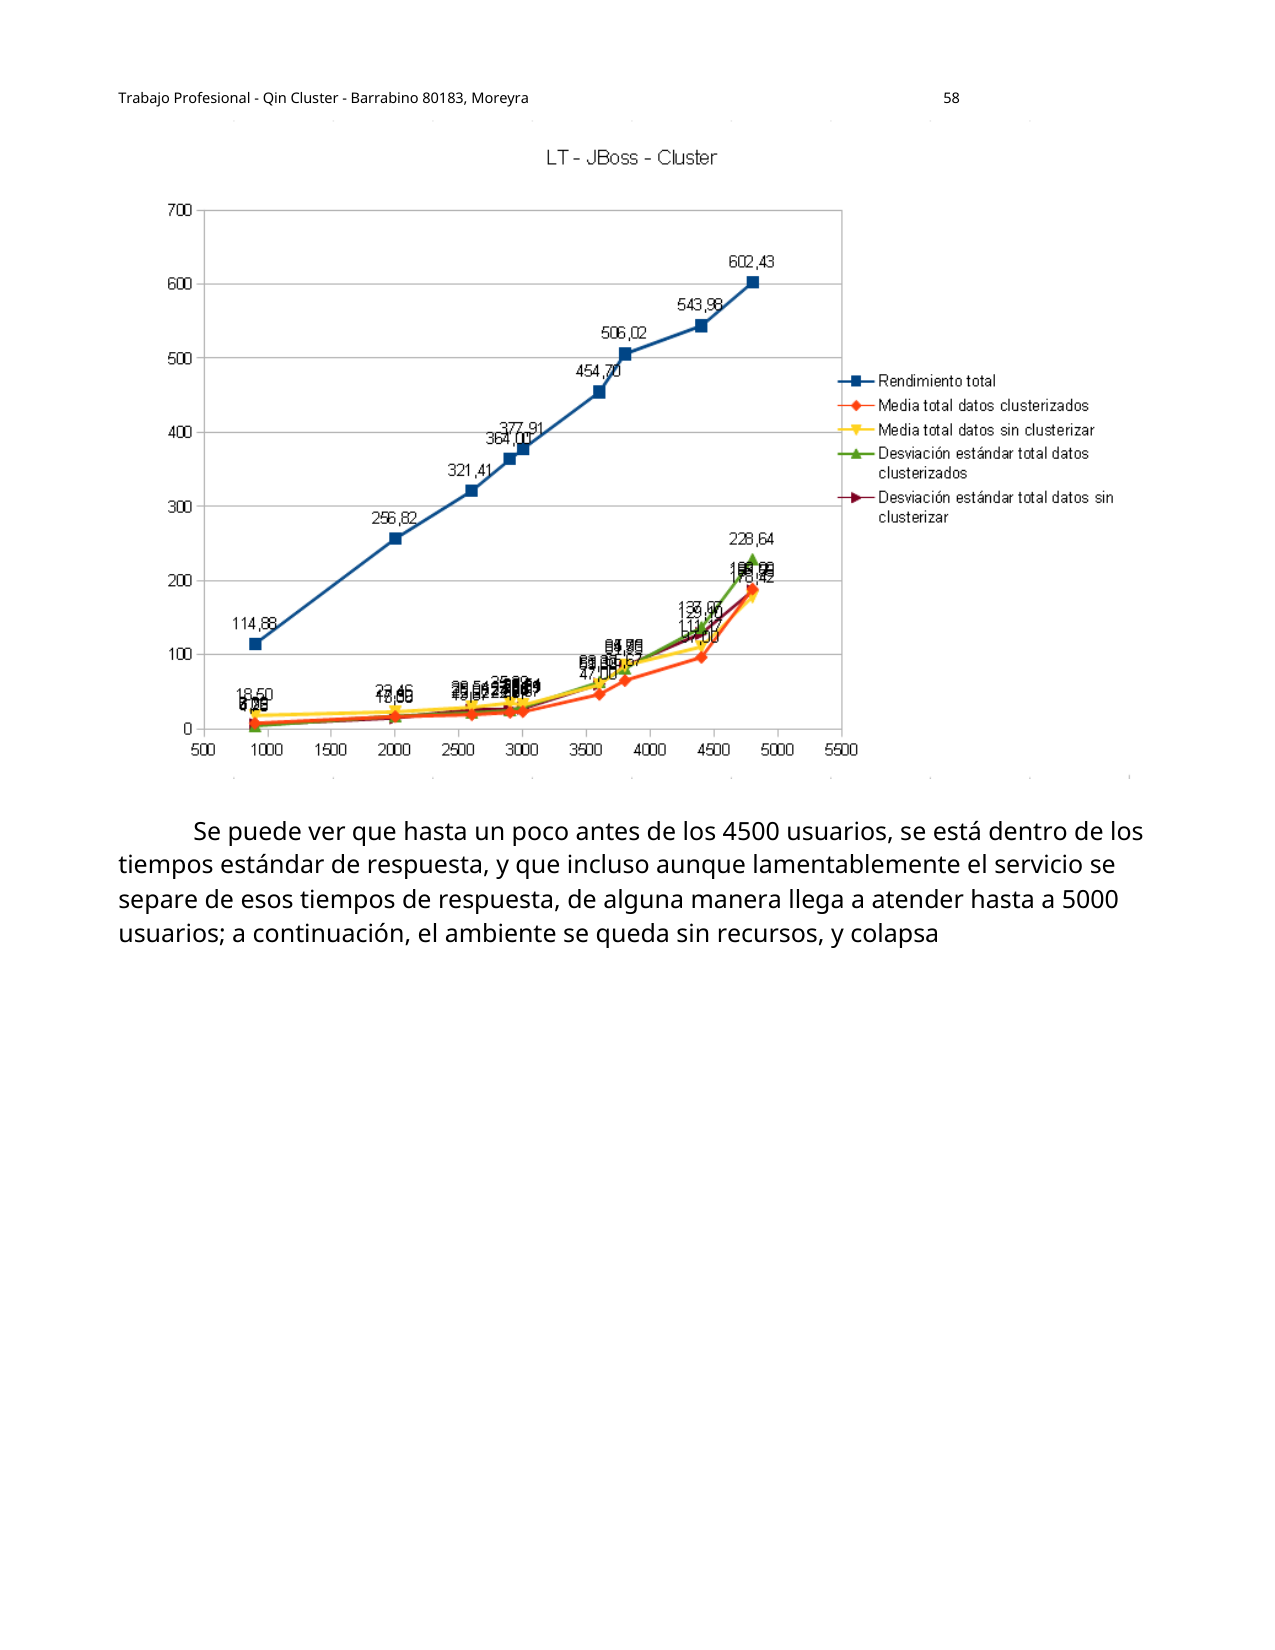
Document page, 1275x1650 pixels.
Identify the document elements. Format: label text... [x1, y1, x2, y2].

text Se puede ver que hasta un poco antes de los 4500 usuarios, se está dentro de los tiempos estándar de respuesta, y que incluso aunque lamentablemente el servicio se separe de esos tiempos de respuesta, de alguna manera llega a atender hasta a 5000 usuarios; a continuación, el ambiente se queda sin recursos, y colapsa [118, 813, 1157, 949]
picture [140, 118, 1135, 779]
